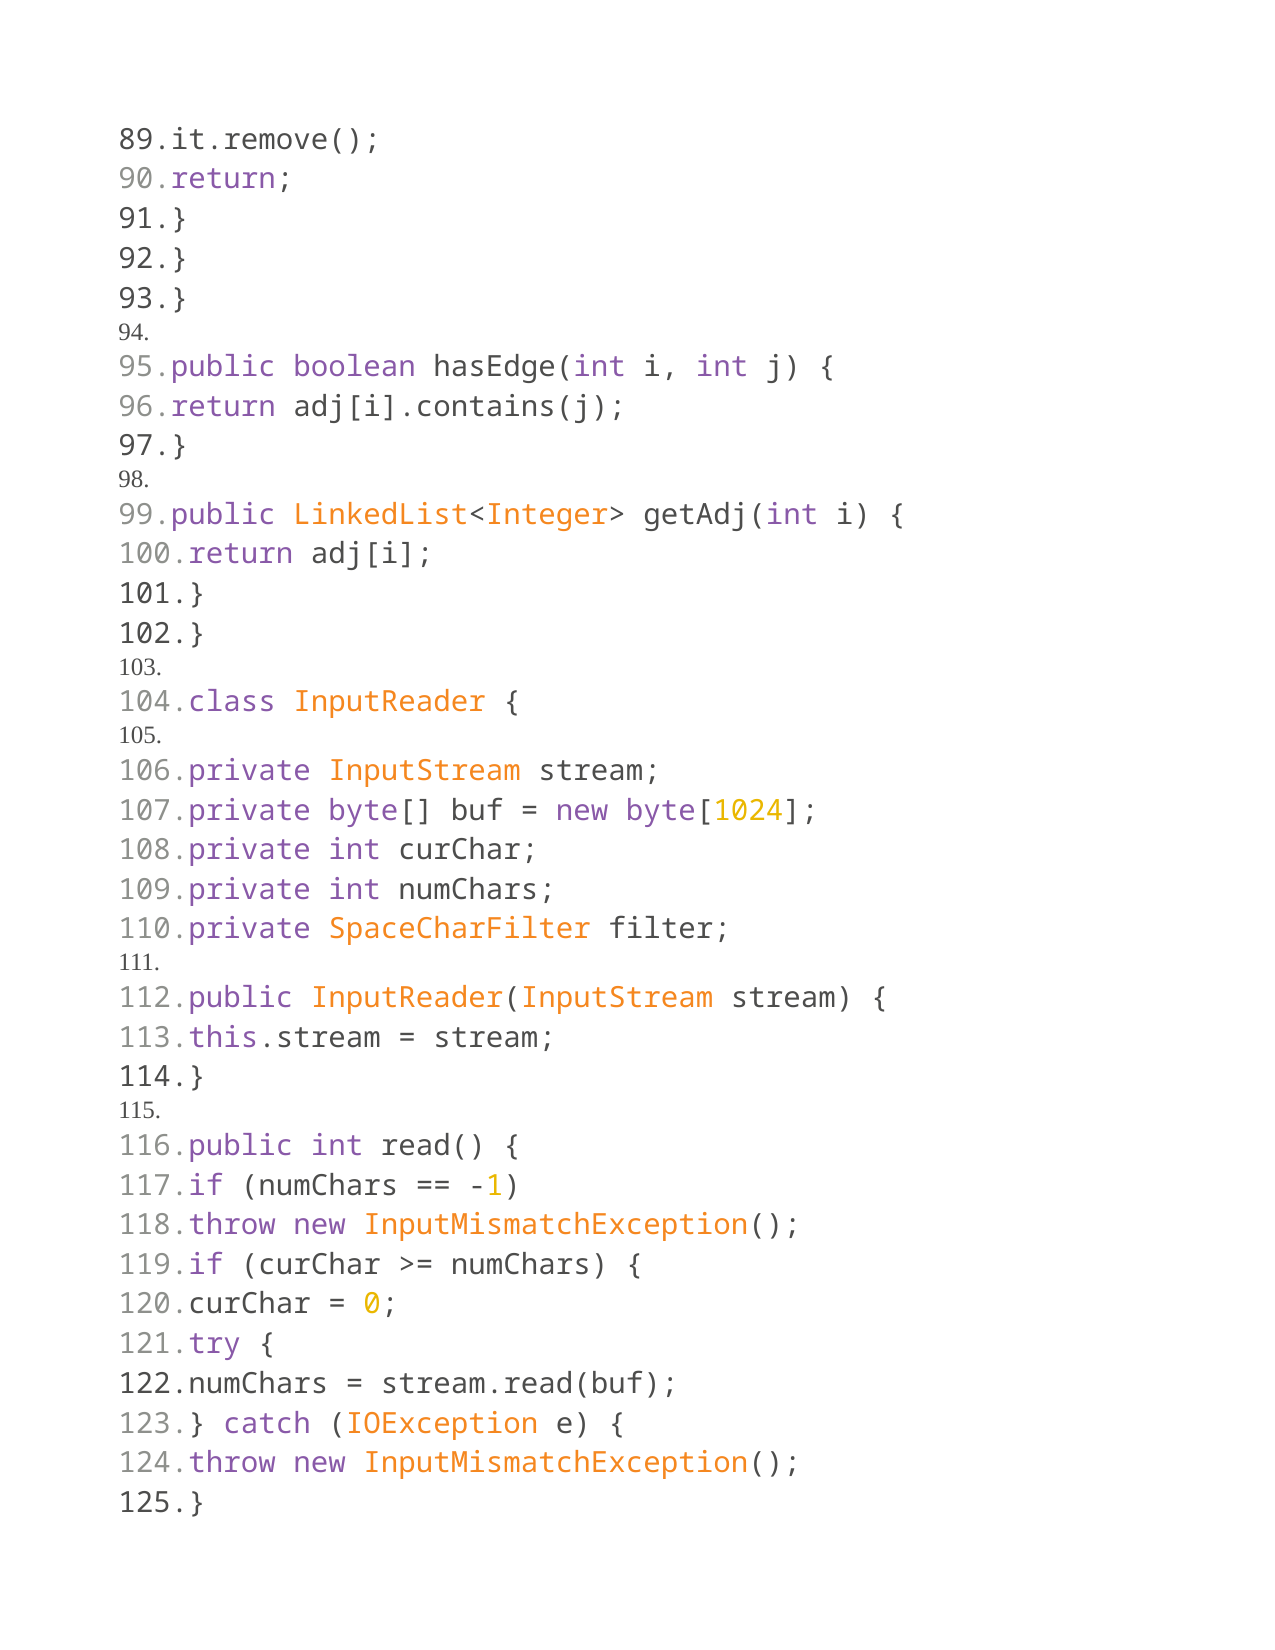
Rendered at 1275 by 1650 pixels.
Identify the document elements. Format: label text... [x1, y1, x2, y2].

list return adj[i]; [118, 533, 1157, 572]
list public int read() { [118, 1124, 1157, 1164]
list } [118, 425, 1157, 464]
list } [118, 1056, 1157, 1095]
list throw new InputMismatchException(); [118, 1442, 1157, 1481]
list if (numChars == -1) [118, 1164, 1157, 1203]
list public LinkedList<Integer> getAdj(int i) { [118, 493, 1157, 533]
list } [118, 197, 1157, 237]
list } catch (IOException e) { [118, 1402, 1157, 1442]
list private int curChar; [118, 828, 1157, 868]
list curChar = 0; [118, 1283, 1157, 1322]
list try { [118, 1322, 1157, 1362]
list throw new InputMismatchException(); [118, 1203, 1157, 1243]
list public InputReader(InputStream stream) { [118, 976, 1157, 1016]
list } [118, 1481, 1157, 1521]
list class InputReader { [118, 681, 1157, 720]
list private SpaceCharFilter filter; [118, 908, 1157, 947]
list public boolean hasEdge(int i, int j) { [118, 345, 1157, 385]
list return; [118, 158, 1157, 197]
list return adj[i].contains(j); [118, 385, 1157, 425]
list private int numChars; [118, 868, 1157, 908]
list numChars = stream.read(buf); [118, 1362, 1157, 1402]
list } [118, 277, 1157, 317]
list } [118, 572, 1157, 612]
list it.remove(); [118, 118, 1157, 158]
list this.stream = stream; [118, 1016, 1157, 1056]
list } [118, 612, 1157, 652]
list } [118, 237, 1157, 277]
list if (curChar >= numChars) { [118, 1243, 1157, 1283]
list private byte[] buf = new byte[1024]; [118, 789, 1157, 828]
list private InputStream stream; [118, 749, 1157, 789]
